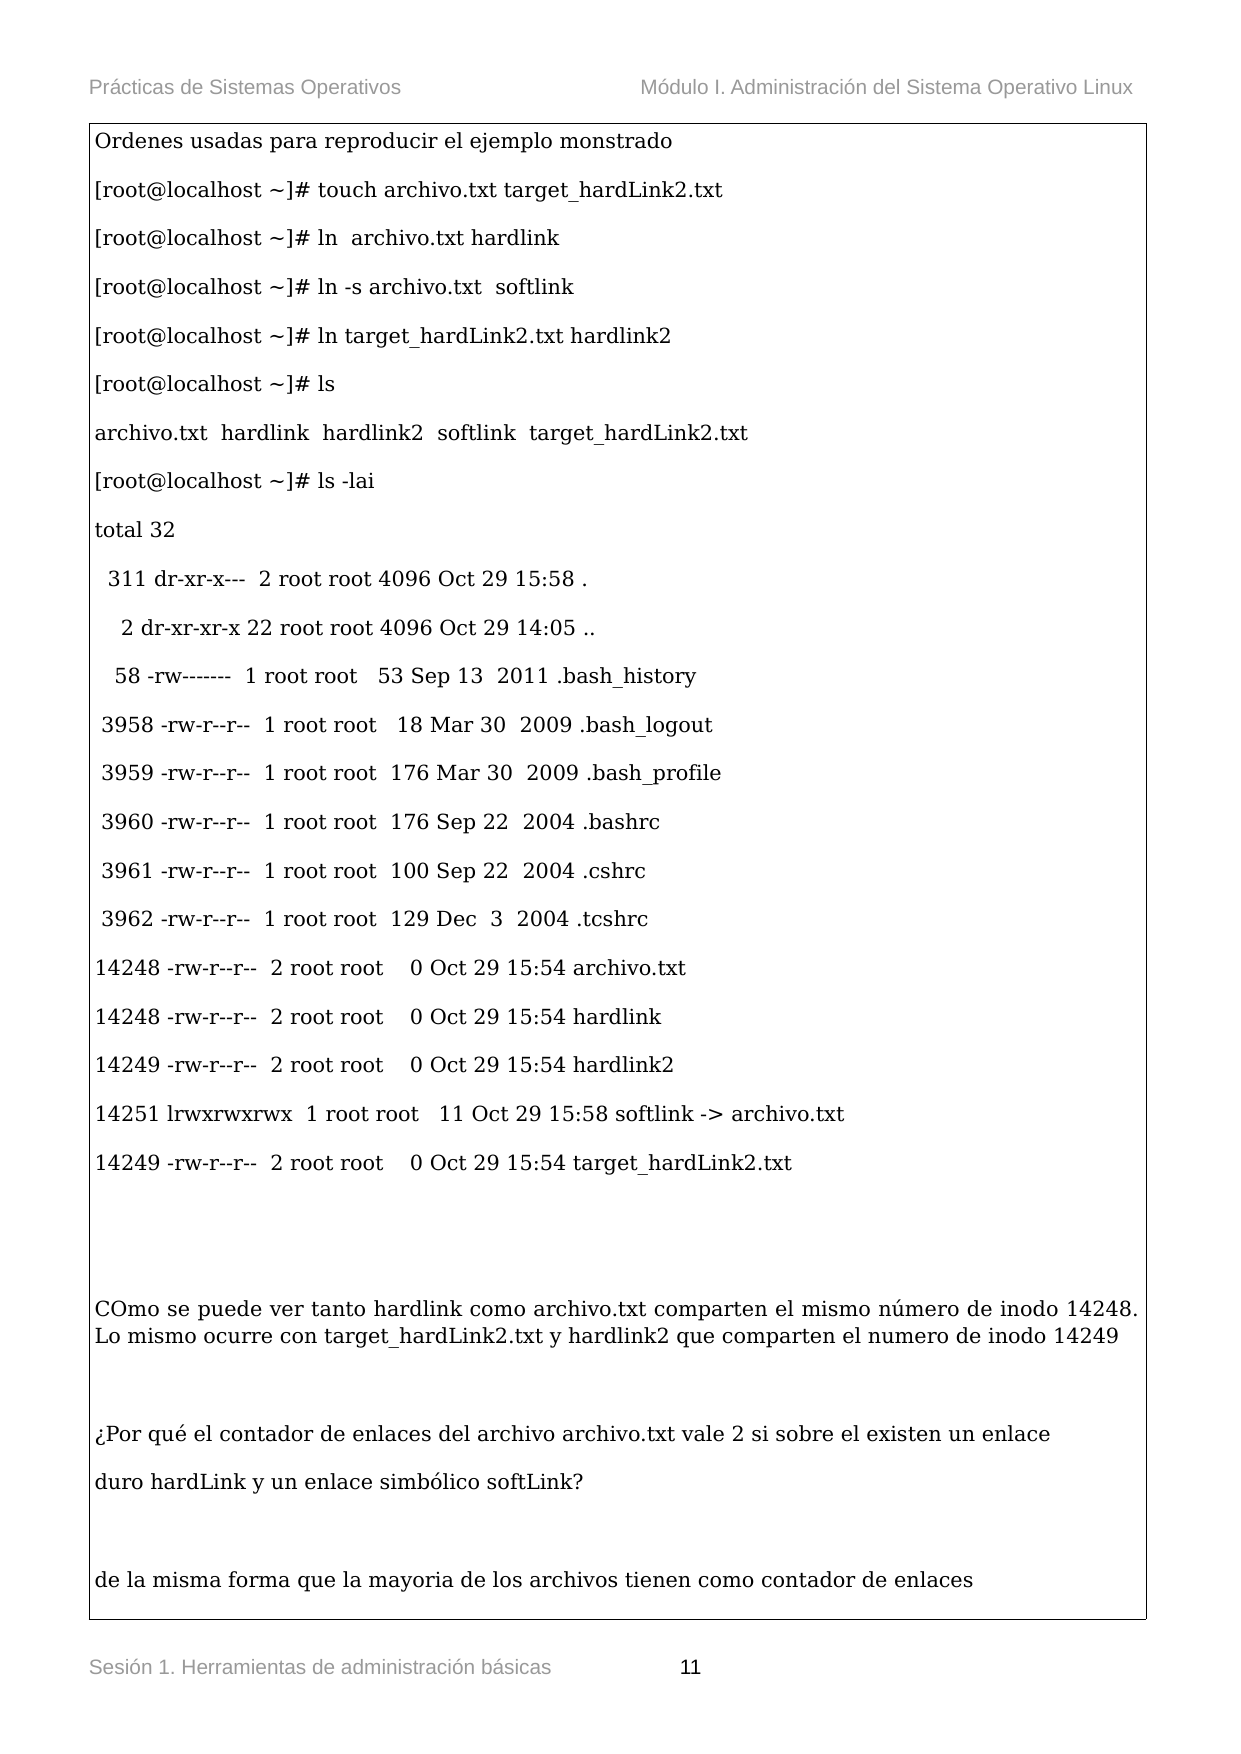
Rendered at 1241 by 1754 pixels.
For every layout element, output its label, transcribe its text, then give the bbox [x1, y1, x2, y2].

table_header Ordenes usadas para reproducir el ejemplo monstrado [root@localhost ~]# touch archivo.txt target_hardLink2.txt [root@localhost ~]# ln archivo.txt hardlink [root@localhost ~]# ln -s archivo.txt softlink [root@localhost ~]# ln target_hardLink2.txt hardlink2 [root@localhost ~]# ls archivo.txt hardlink hardlink2 softlink target_hardLink2.txt [root@localhost ~]# ls -lai total 32 311 dr-xr-x--- 2 root root 4096 Oct 29 15:58 . 2 dr-xr-xr-x 22 root root 4096 Oct 29 14:05 .. 58 -rw------- 1 root root 53 Sep 13 2011 .bash_history 3958 -rw-r--r-- 1 root root 18 Mar 30 2009 .bash_logout 3959 -rw-r--r-- 1 root root 176 Mar 30 2009 .bash_profile 3960 -rw-r--r-- 1 root root 176 Sep 22 2004 .bashrc 3961 -rw-r--r-- 1 root root 100 Sep 22 2004 .cshrc 3962 -rw-r--r-- 1 root root 129 Dec 3 2004 .tcshrc 14248 -rw-r--r-- 2 root root 0 Oct 29 15:54 archivo.txt 14248 -rw-r--r-- 2 root root 0 Oct 29 15:54 hardlink 14249 -rw-r--r-- 2 root root 0 Oct 29 15:54 hardlink2 14251 lrwxrwxrwx 1 root root 11 Oct 29 15:58 softlink -> archivo.txt 14249 -rw-r--r-- 2 root root 0 Oct 29 15:54 target_hardLink2.txt COmo se puede ver tanto hardlink como archivo.txt comparten el mismo número de inodo 14248. Lo mismo ocurre con target_hardLink2.txt y hardlink2 que comparten el numero de inodo 14249 ¿Por qué el contador de enlaces del archivo archivo.txt vale 2 si sobre el existen un enlace duro hardLink y un enlace simbólico softLink? de la misma forma que la mayoria de los archivos tienen como contador de enlaces [90, 124, 1146, 1618]
